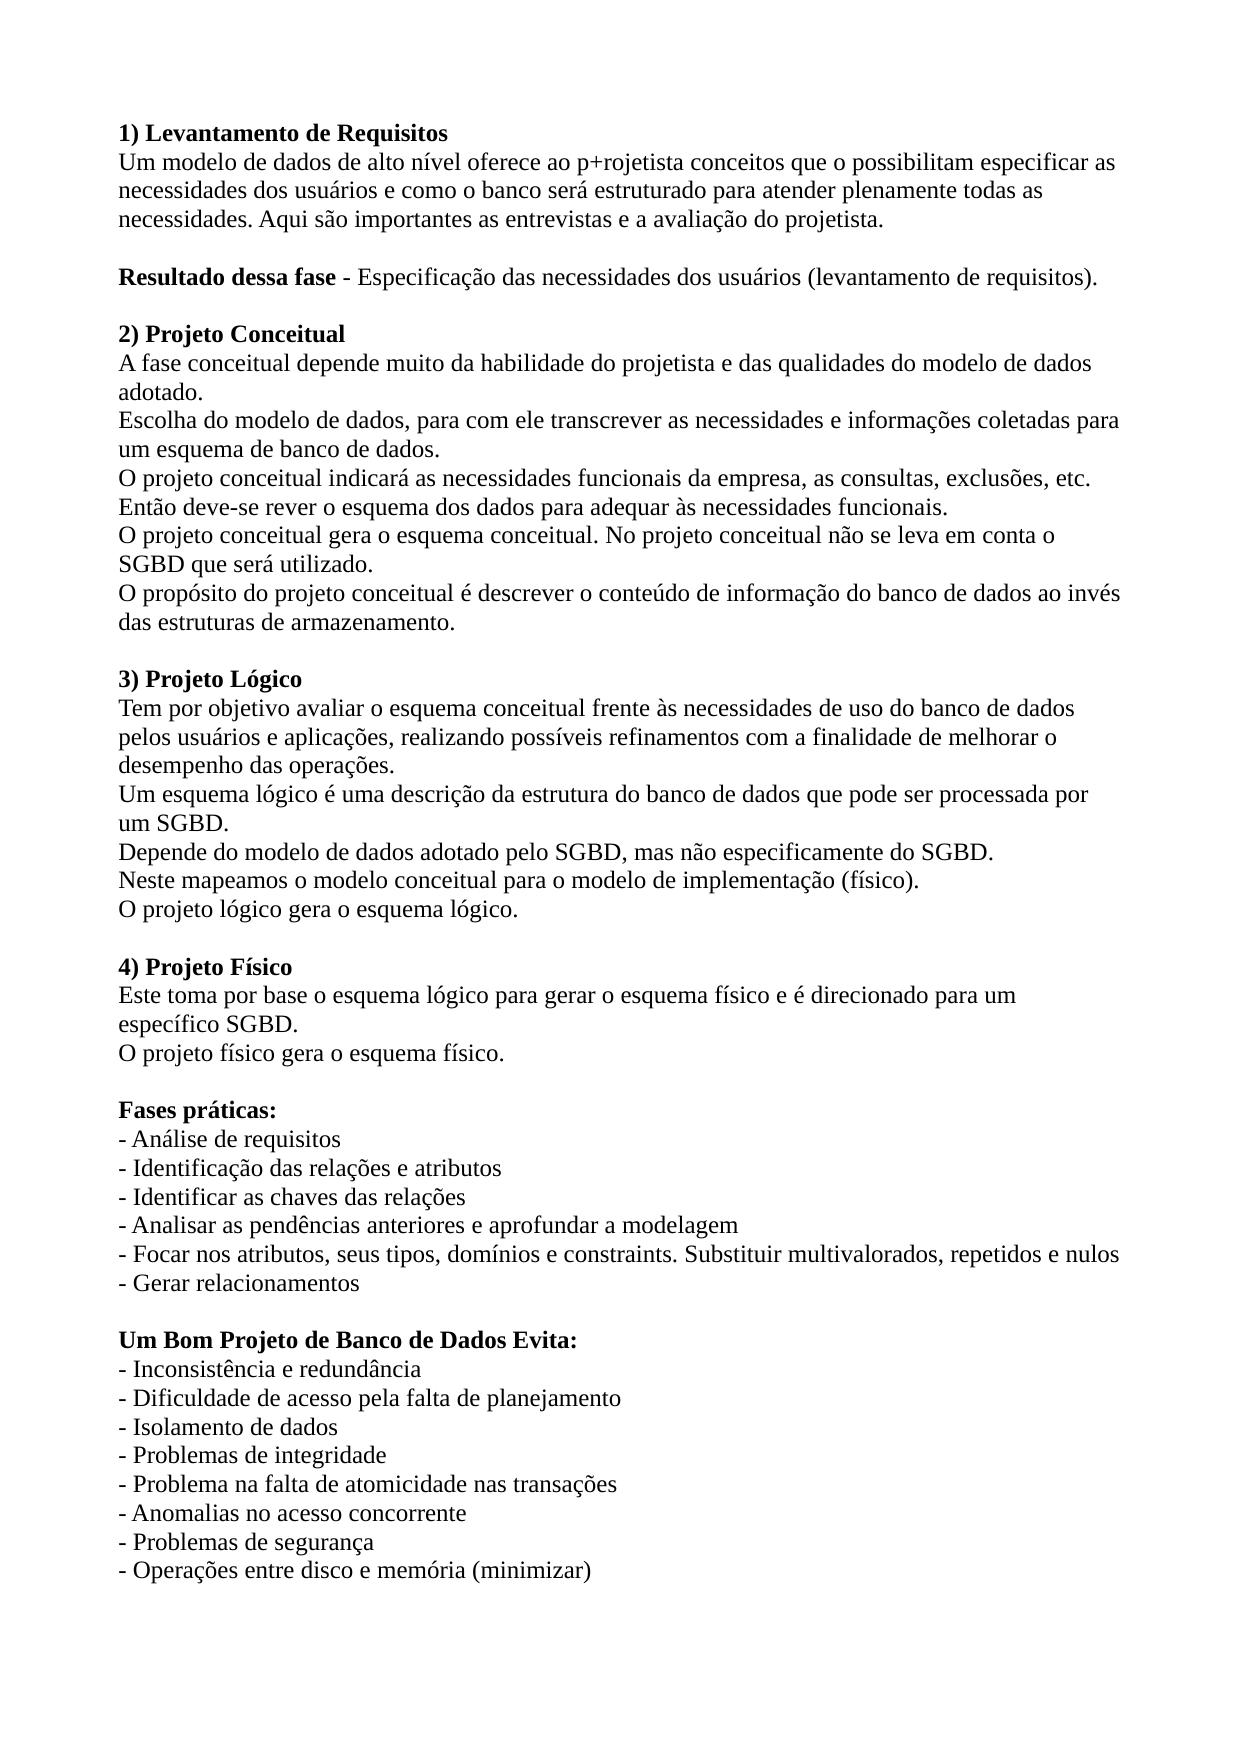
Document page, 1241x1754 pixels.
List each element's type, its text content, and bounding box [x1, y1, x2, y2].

text O projeto conceitual indicará as necessidades funcionais da empresa, as consultas, exclusões, etc. [118, 463, 1122, 492]
text 1) Levantamento de Requisitos [118, 118, 1122, 147]
text - Focar nos atributos, seus tipos, domínios e constraints. Substituir multivalorados, repetidos e nulos [118, 1239, 1122, 1268]
text Resultado dessa fase - Especificação das necessidades dos usuários (levantamento de requisitos). [118, 262, 1122, 291]
text - Problemas de integridade [118, 1441, 1122, 1469]
text 3) Projeto Lógico [118, 664, 1122, 693]
text 4) Projeto Físico [118, 952, 1122, 981]
text - Operações entre disco e memória (minimizar) [118, 1556, 1122, 1584]
text - Problemas de segurança [118, 1527, 1122, 1556]
text Neste mapeamos o modelo conceitual para o modelo de implementação (físico). [118, 866, 1122, 894]
text Escolha do modelo de dados, para com ele transcrever as necessidades e informações coletadas para um esquema de banco de dados. [118, 406, 1122, 463]
text - Gerar relacionamentos [118, 1268, 1122, 1297]
text O projeto conceitual gera o esquema conceitual. No projeto conceitual não se leva em conta o SGBD que será utilizado. [118, 521, 1122, 578]
text - Anomalias no acesso concorrente [118, 1498, 1122, 1527]
text Depende do modelo de dados adotado pelo SGBD, mas não especificamente do SGBD. [118, 837, 1122, 866]
text O projeto físico gera o esquema físico. [118, 1038, 1122, 1067]
text - Inconsistência e redundância [118, 1354, 1122, 1383]
text Tem por objetivo avaliar o esquema conceitual frente às necessidades de uso do banco de dados pelos usuários e aplicações, realizando possíveis refinamentos com a finalidade de melhorar o desempenho das operações. [118, 693, 1122, 779]
text Este toma por base o esquema lógico para gerar o esquema físico e é direcionado para um específico SGBD. [118, 981, 1122, 1038]
text Então deve-se rever o esquema dos dados para adequar às necessidades funcionais. [118, 492, 1122, 521]
text 2) Projeto Conceitual [118, 319, 1122, 348]
text - Identificar as chaves das relações [118, 1182, 1122, 1211]
text Um esquema lógico é uma descrição da estrutura do banco de dados que pode ser processada por um SGBD. [118, 779, 1122, 837]
text Fases práticas: [118, 1096, 1122, 1124]
text - Problema na falta de atomicidade nas transações [118, 1469, 1122, 1498]
text - Dificuldade de acesso pela falta de planejamento [118, 1383, 1122, 1412]
text O propósito do projeto conceitual é descrever o conteúdo de informação do banco de dados ao invés das estruturas de armazenamento. [118, 578, 1122, 636]
text - Isolamento de dados [118, 1412, 1122, 1441]
text O projeto lógico gera o esquema lógico. [118, 894, 1122, 923]
text - Identificação das relações e atributos [118, 1153, 1122, 1182]
text A fase conceitual depende muito da habilidade do projetista e das qualidades do modelo de dados adotado. [118, 348, 1122, 406]
text - Analisar as pendências anteriores e aprofundar a modelagem [118, 1211, 1122, 1239]
text Um Bom Projeto de Banco de Dados Evita: [118, 1326, 1122, 1354]
text Um modelo de dados de alto nível oferece ao p+rojetista conceitos que o possibilitam especificar as necessidades dos usuários e como o banco será estruturado para atender plenamente todas as necessidades. Aqui são importantes as entrevistas e a avaliação do projetista. [118, 147, 1122, 233]
text - Análise de requisitos [118, 1124, 1122, 1153]
